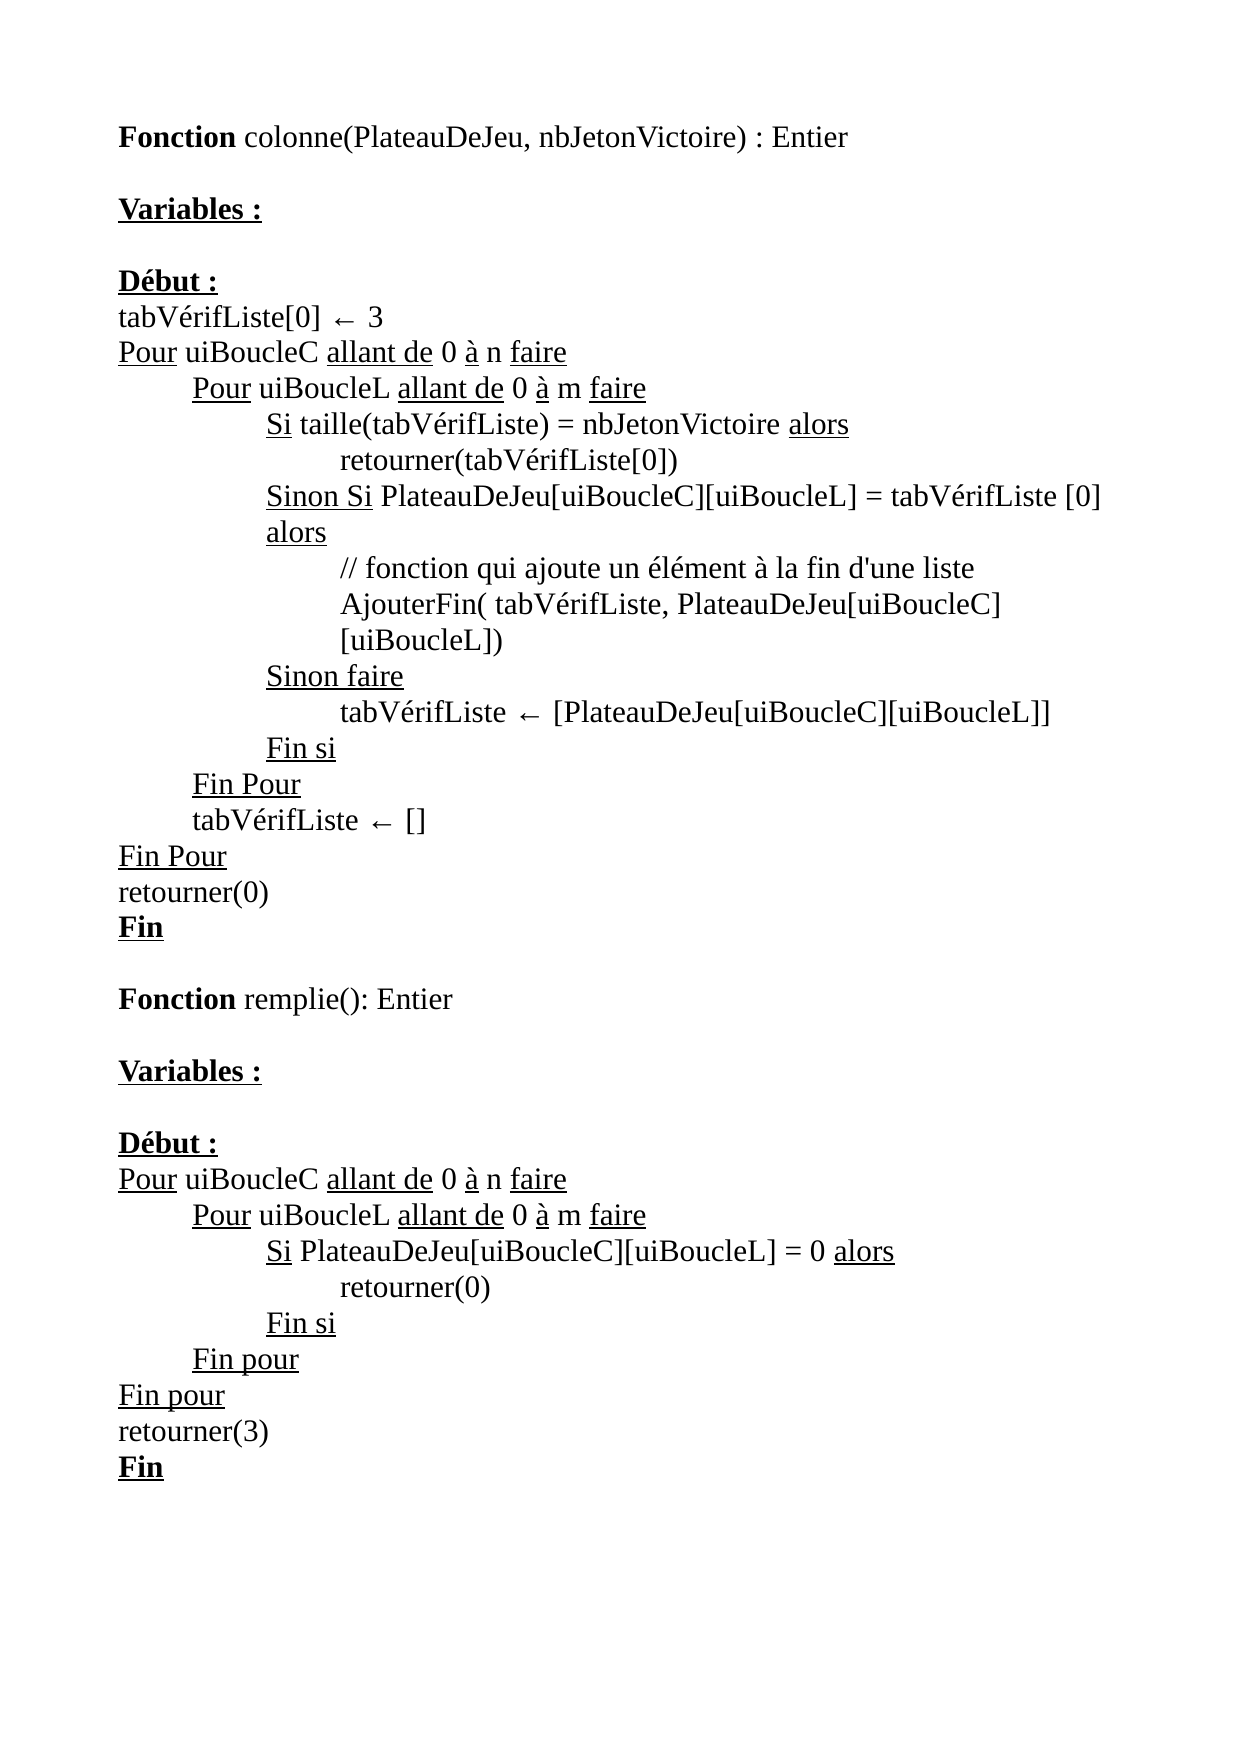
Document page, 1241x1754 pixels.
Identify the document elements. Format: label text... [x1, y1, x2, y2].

text Fin Pour [118, 765, 1122, 801]
text Début : [118, 262, 1122, 298]
text Sinon Si PlateauDeJeu[uiBoucleC][uiBoucleL] = tabVérifListe [0] alors [118, 477, 1122, 549]
text // fonction qui ajoute un élément à la fin d'une liste [118, 549, 1122, 585]
text Fonction remplie(): Entier [118, 981, 1122, 1017]
text Fin Pour [118, 837, 1122, 873]
text Variables : [118, 190, 1122, 226]
text Pour uiBoucleL allant de 0 à m faire [118, 370, 1122, 406]
text Pour uiBoucleL allant de 0 à m faire [118, 1196, 1122, 1232]
text Début : [118, 1124, 1122, 1160]
text retourner(3) [118, 1412, 1122, 1448]
text tabVérifListe ← [PlateauDeJeu[uiBoucleC][uiBoucleL]] [118, 693, 1122, 729]
text Fin pour [118, 1376, 1122, 1412]
text Pour uiBoucleC allant de 0 à n faire [118, 334, 1122, 370]
text Pour uiBoucleC allant de 0 à n faire [118, 1160, 1122, 1196]
text retourner(tabVérifListe[0]) [118, 442, 1122, 477]
text Fin pour [118, 1340, 1122, 1376]
text Fin [118, 1448, 1122, 1484]
text Fin [118, 909, 1122, 945]
text retourner(0) [118, 1268, 1122, 1304]
text Sinon faire [118, 657, 1122, 693]
text Variables : [118, 1052, 1122, 1088]
text Fin si [118, 729, 1122, 765]
text tabVérifListe ← [] [118, 801, 1122, 837]
text AjouterFin( tabVérifListe, PlateauDeJeu[uiBoucleC] [uiBoucleL]) [118, 585, 1122, 657]
text retourner(0) [118, 873, 1122, 909]
text Si PlateauDeJeu[uiBoucleC][uiBoucleL] = 0 alors [118, 1232, 1122, 1268]
text Fonction colonne(PlateauDeJeu, nbJetonVictoire) : Entier [118, 118, 1122, 154]
text Fin si [118, 1304, 1122, 1340]
text Si taille(tabVérifListe) = nbJetonVictoire alors [118, 406, 1122, 442]
text tabVérifListe[0] ← 3 [118, 298, 1122, 334]
